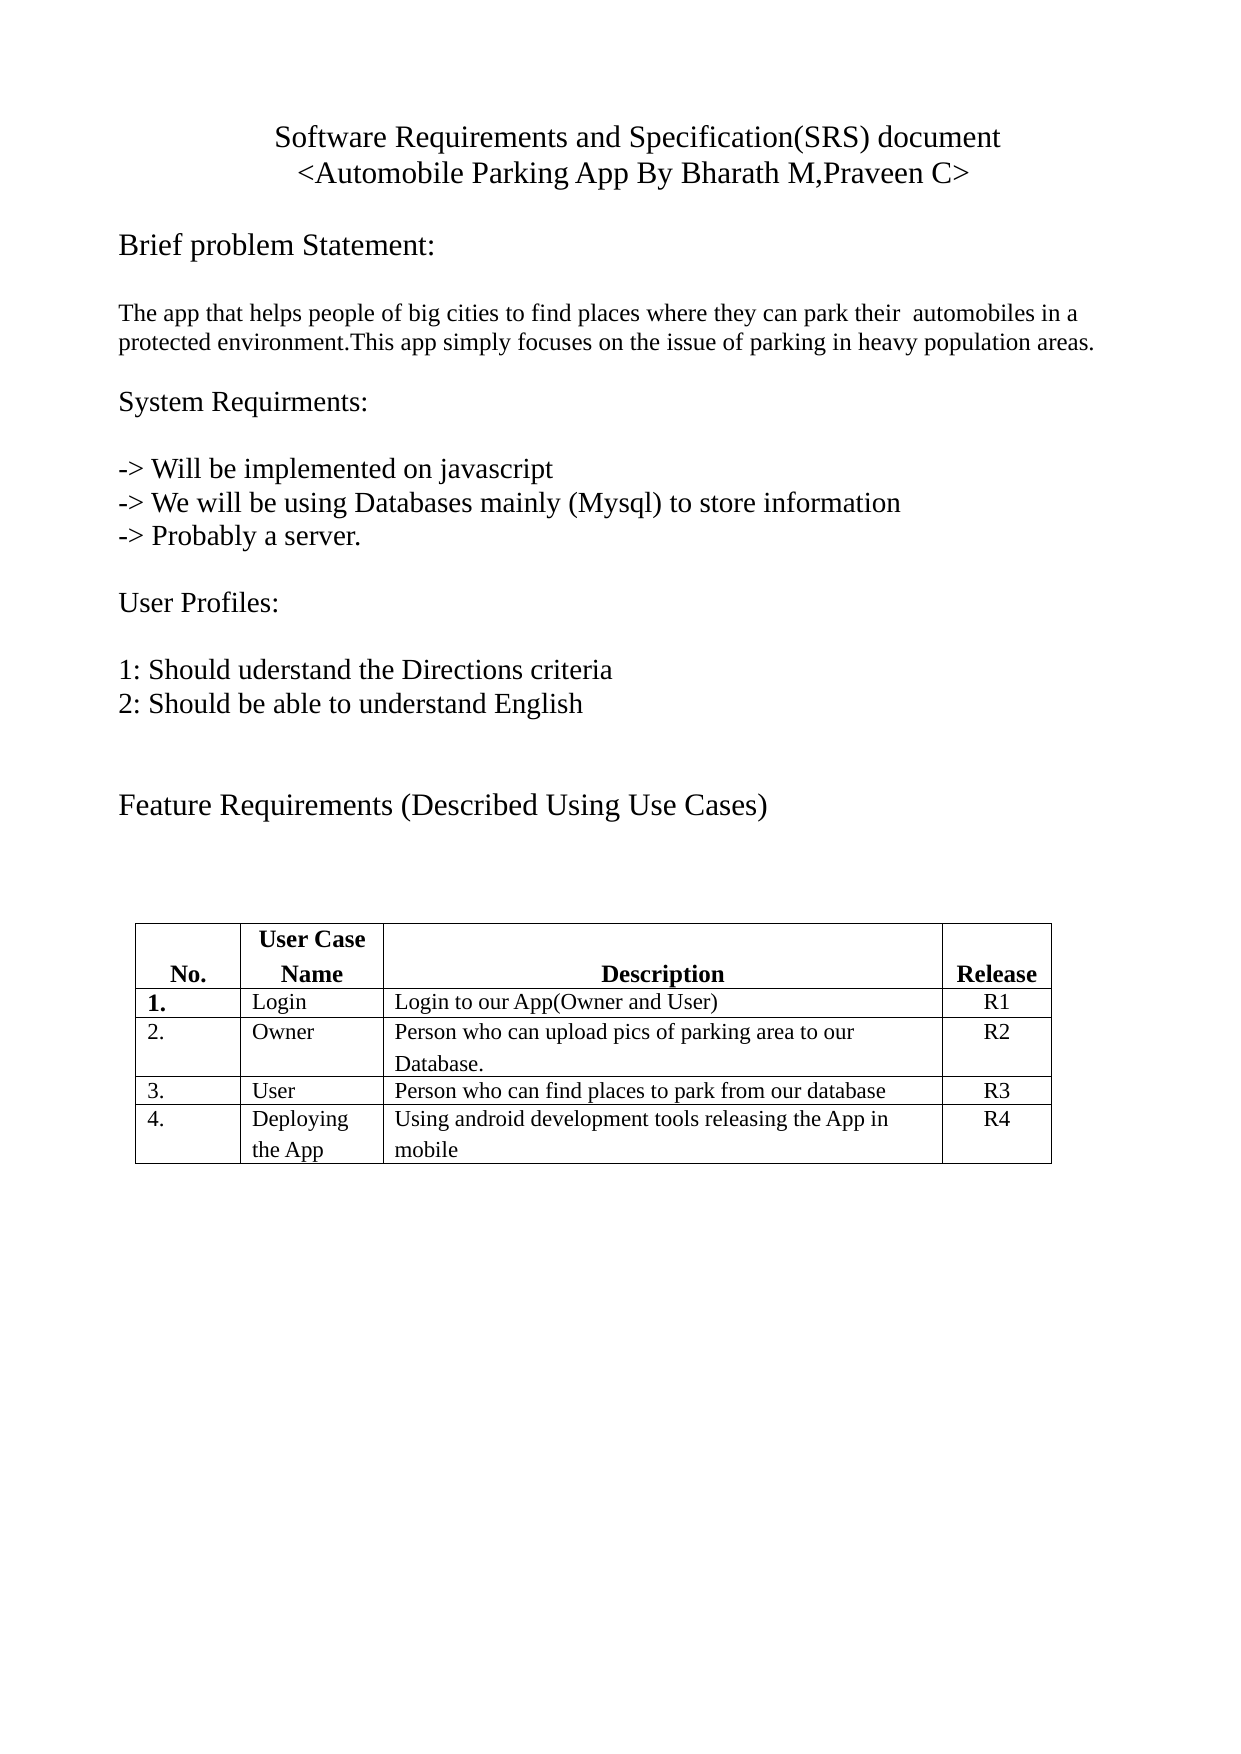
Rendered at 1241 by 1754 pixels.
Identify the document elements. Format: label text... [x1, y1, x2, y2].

text User Profiles: [118, 585, 1122, 619]
table_cell R1 [943, 989, 1051, 1017]
table_cell User [241, 1077, 383, 1103]
text -> Will be implemented on javascript [118, 451, 1122, 485]
text Feature Requirements (Described Using Use Cases) [118, 787, 1122, 822]
table_cell 1. [136, 989, 240, 1017]
table_cell R3 [943, 1077, 1051, 1103]
text The app that helps people of big cities to find places where they can park their automobiles in a protected environment.This app simply focuses on the issue of parking in heavy population areas. [118, 298, 1122, 355]
table_cell Owner [241, 1018, 383, 1076]
table_header Release [943, 924, 1051, 987]
text 1: Should uderstand the Directions criteria [118, 652, 1122, 686]
table_cell 3. [136, 1077, 240, 1103]
text Software Requirements and Specification(SRS) document [118, 118, 1122, 154]
table_cell Person who can upload pics of parking area to our Database. [384, 1018, 942, 1076]
table_cell R4 [943, 1105, 1051, 1162]
table_cell Deploying the App [241, 1105, 383, 1162]
table_cell 4. [136, 1105, 240, 1162]
table_cell R2 [943, 1018, 1051, 1076]
text System Requirments: [118, 384, 1122, 418]
table_cell Person who can find places to park from our database [384, 1077, 942, 1103]
table_header No. [136, 924, 240, 987]
text -> Probably a server. [118, 518, 1122, 552]
table_cell 2. [136, 1018, 240, 1076]
table_cell Using android development tools releasing the App in mobile [384, 1105, 942, 1162]
text Brief problem Statement: [118, 226, 1122, 262]
text -> We will be using Databases mainly (Mysql) to store information [118, 485, 1122, 518]
table_cell Login [241, 989, 383, 1017]
table_header User Case Name [241, 924, 383, 987]
text 2: Should be able to understand English [118, 686, 1122, 719]
text <Automobile Parking App By Bharath M,Praveen C> [118, 154, 1122, 190]
table_cell Login to our App(Owner and User) [384, 989, 942, 1017]
table_header Description [384, 924, 942, 987]
